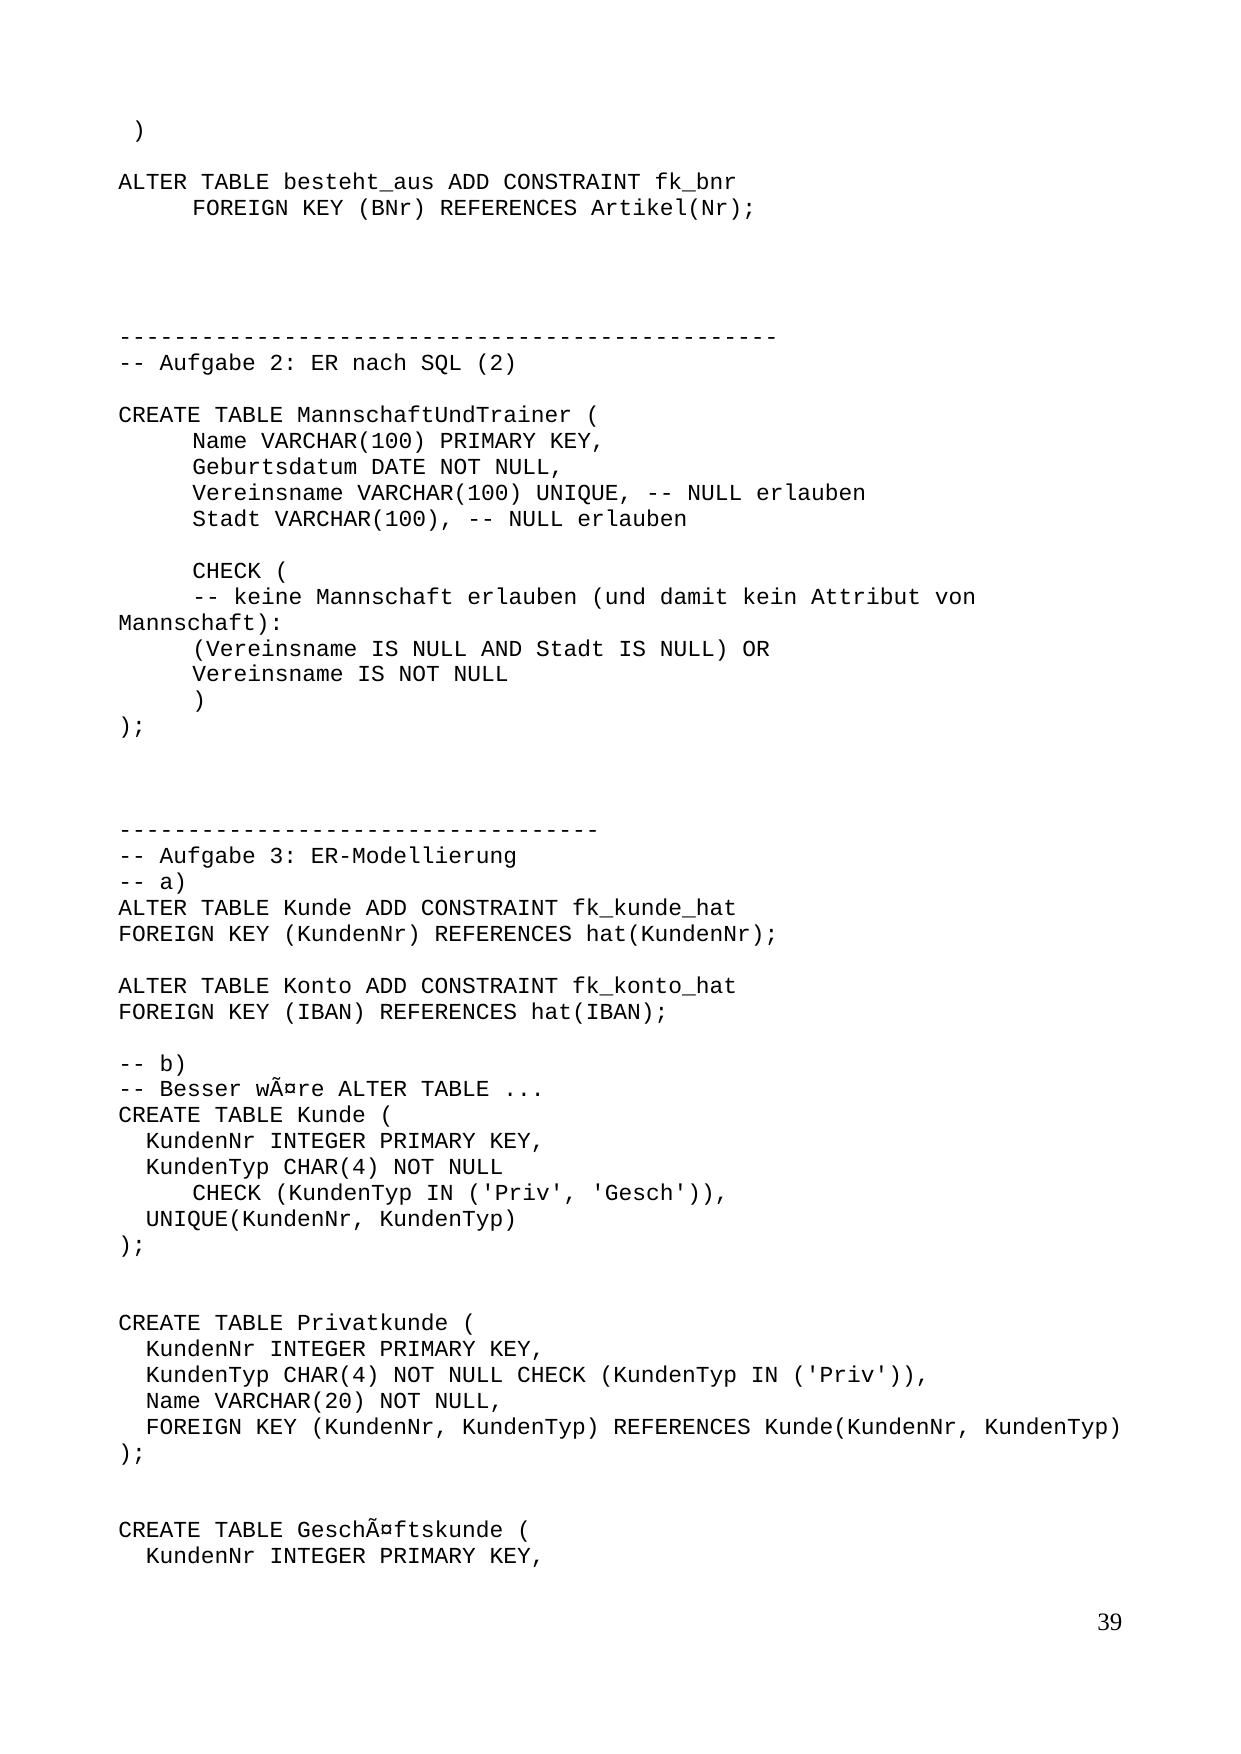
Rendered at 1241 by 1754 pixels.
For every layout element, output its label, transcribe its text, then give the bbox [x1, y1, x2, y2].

text (Vereinsname IS NULL AND Stadt IS NULL) OR [118, 637, 1122, 663]
text FOREIGN KEY (KundenNr, KundenTyp) REFERENCES Kunde(KundenNr, KundenTyp) [118, 1415, 1122, 1441]
text Stadt VARCHAR(100), -- NULL erlauben [118, 507, 1122, 533]
text ALTER TABLE Kunde ADD CONSTRAINT fk_kunde_hat [118, 896, 1122, 922]
text ) [118, 689, 1122, 715]
text KundenNr INTEGER PRIMARY KEY, [118, 1337, 1122, 1363]
text KundenTyp CHAR(4) NOT NULL [118, 1156, 1122, 1182]
text -- Besser wÃ¤re ALTER TABLE ... [118, 1078, 1122, 1104]
text -- Aufgabe 3: ER-Modellierung [118, 844, 1122, 870]
text CHECK ( [118, 559, 1122, 585]
text Vereinsname IS NOT NULL [118, 663, 1122, 689]
text KundenTyp CHAR(4) NOT NULL CHECK (KundenTyp IN ('Priv')), [118, 1363, 1122, 1389]
text -- keine Mannschaft erlauben (und damit kein Attribut von Mannschaft): [118, 585, 1122, 637]
text ); [118, 1233, 1122, 1259]
text KundenNr INTEGER PRIMARY KEY, [118, 1545, 1122, 1571]
text Name VARCHAR(20) NOT NULL, [118, 1389, 1122, 1415]
text CREATE TABLE Privatkunde ( [118, 1311, 1122, 1337]
text CREATE TABLE MannschaftUndTrainer ( [118, 403, 1122, 429]
text Geburtsdatum DATE NOT NULL, [118, 455, 1122, 481]
text Name VARCHAR(100) PRIMARY KEY, [118, 429, 1122, 455]
text CHECK (KundenTyp IN ('Priv', 'Gesch')), [118, 1182, 1122, 1207]
text FOREIGN KEY (KundenNr) REFERENCES hat(KundenNr); [118, 922, 1122, 948]
text FOREIGN KEY (BNr) REFERENCES Artikel(Nr); [118, 196, 1122, 222]
text -- Aufgabe 2: ER nach SQL (2) [118, 352, 1122, 377]
text ALTER TABLE besteht_aus ADD CONSTRAINT fk_bnr [118, 170, 1122, 196]
text CREATE TABLE Kunde ( [118, 1104, 1122, 1130]
text UNIQUE(KundenNr, KundenTyp) [118, 1207, 1122, 1233]
text -- b) [118, 1052, 1122, 1078]
text Vereinsname VARCHAR(100) UNIQUE, -- NULL erlauben [118, 481, 1122, 507]
text ----------------------------------- [118, 818, 1122, 844]
text FOREIGN KEY (IBAN) REFERENCES hat(IBAN); [118, 1000, 1122, 1026]
text ------------------------------------------------ [118, 326, 1122, 352]
text ); [118, 715, 1122, 741]
text ); [118, 1441, 1122, 1467]
text ) [118, 118, 1122, 144]
text CREATE TABLE GeschÃ¤ftskunde ( [118, 1519, 1122, 1545]
text ALTER TABLE Konto ADD CONSTRAINT fk_konto_hat [118, 974, 1122, 1000]
text -- a) [118, 870, 1122, 896]
text KundenNr INTEGER PRIMARY KEY, [118, 1130, 1122, 1156]
